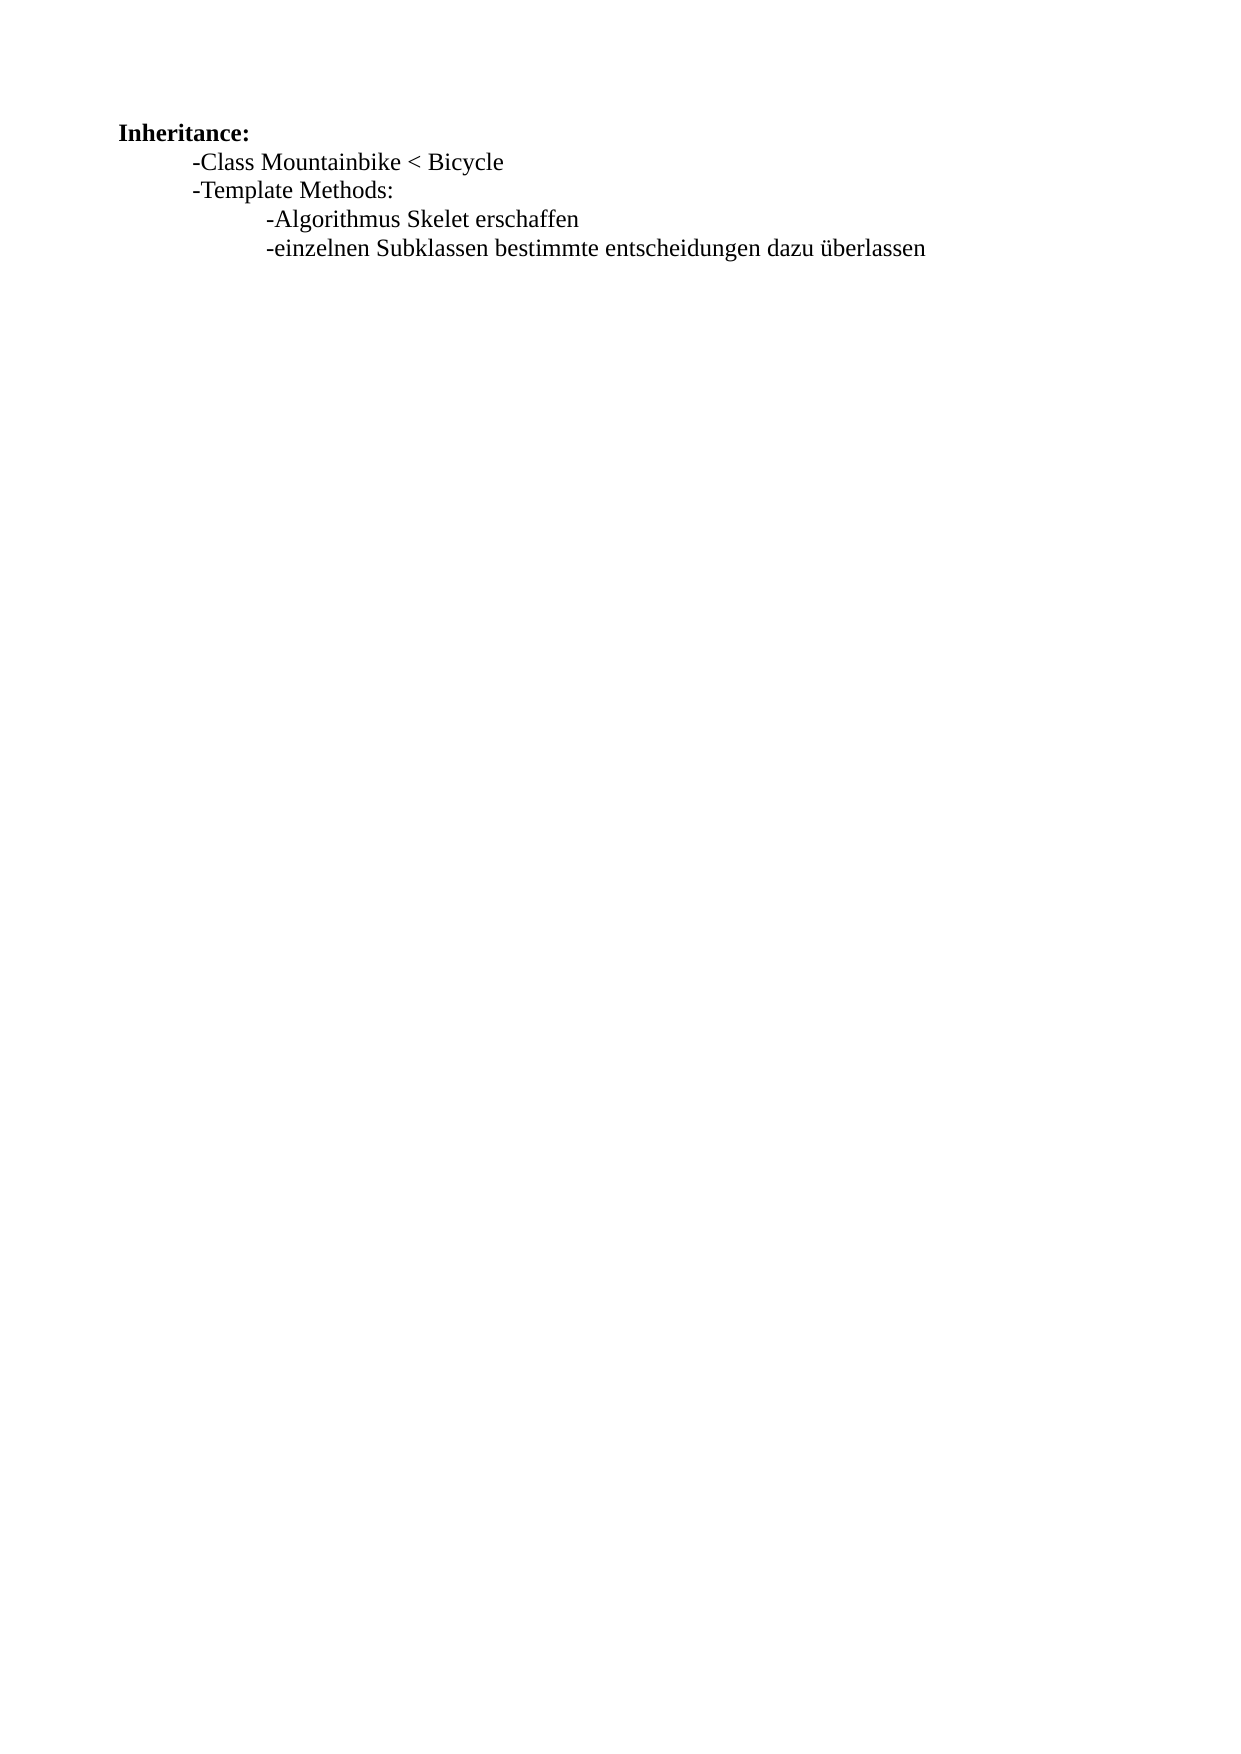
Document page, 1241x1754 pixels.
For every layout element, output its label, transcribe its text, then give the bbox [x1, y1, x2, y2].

text -Template Methods: [118, 176, 1122, 204]
text -einzelnen Subklassen bestimmte entscheidungen dazu überlassen [118, 233, 1122, 262]
text Inheritance: [118, 118, 1122, 147]
text -Class Mountainbike < Bicycle [118, 147, 1122, 176]
text -Algorithmus Skelet erschaffen [118, 204, 1122, 233]
